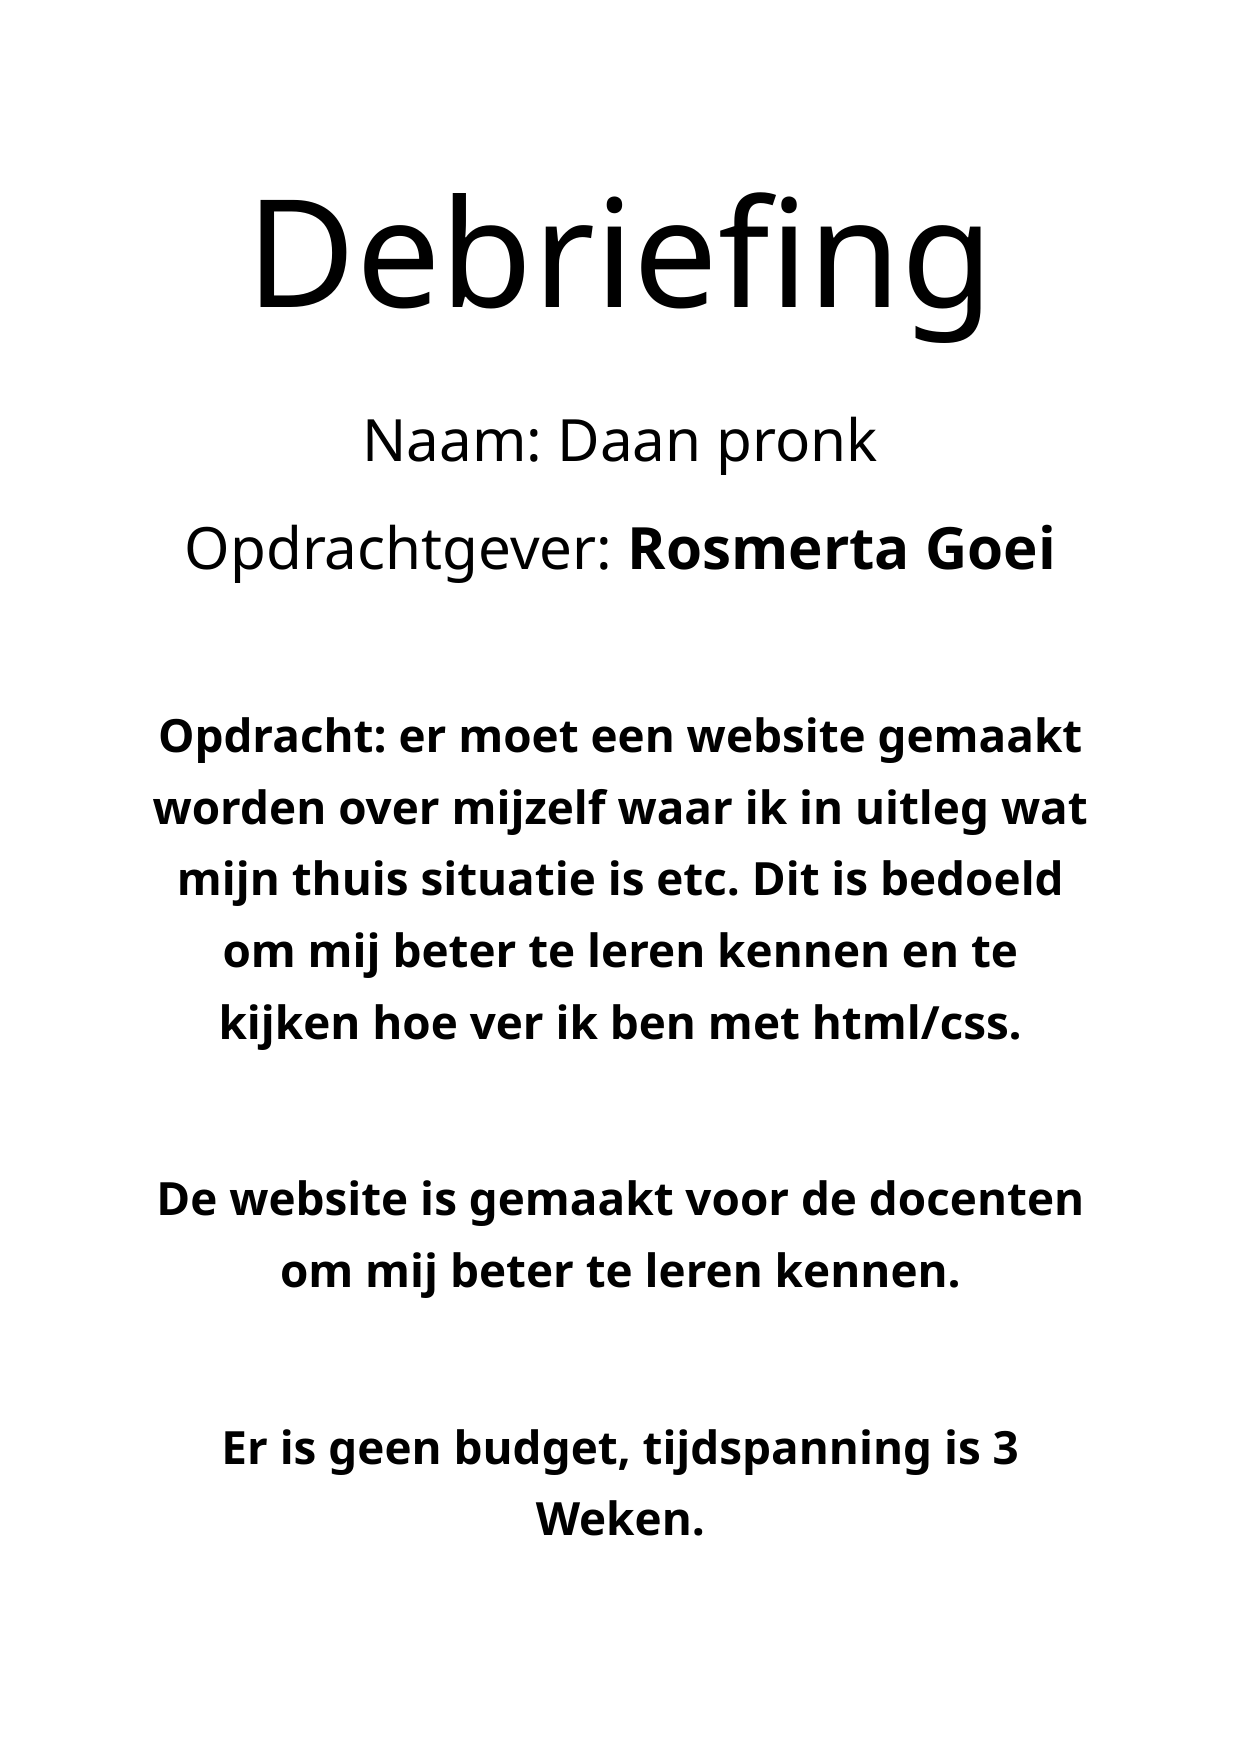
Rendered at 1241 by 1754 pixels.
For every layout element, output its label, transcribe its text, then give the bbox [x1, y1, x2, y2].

text Naam: Daan pronk [148, 399, 1093, 479]
text Debriefing [148, 148, 1093, 352]
text Opdrachtgever: Rosmerta Goei [148, 507, 1093, 587]
text Er is geen budget, tijdspanning is 3 Weken. [148, 1415, 1093, 1549]
text Opdracht: er moet een website gemaakt worden over mijzelf waar ik in uitleg wat mijn thuis situatie is etc. Dit is bedoeld om mij beter te leren kennen en te kijken hoe ver ik ben met html/css. [148, 703, 1093, 1053]
text De website is gemaakt voor de docenten om mij beter te leren kennen. [148, 1167, 1093, 1301]
